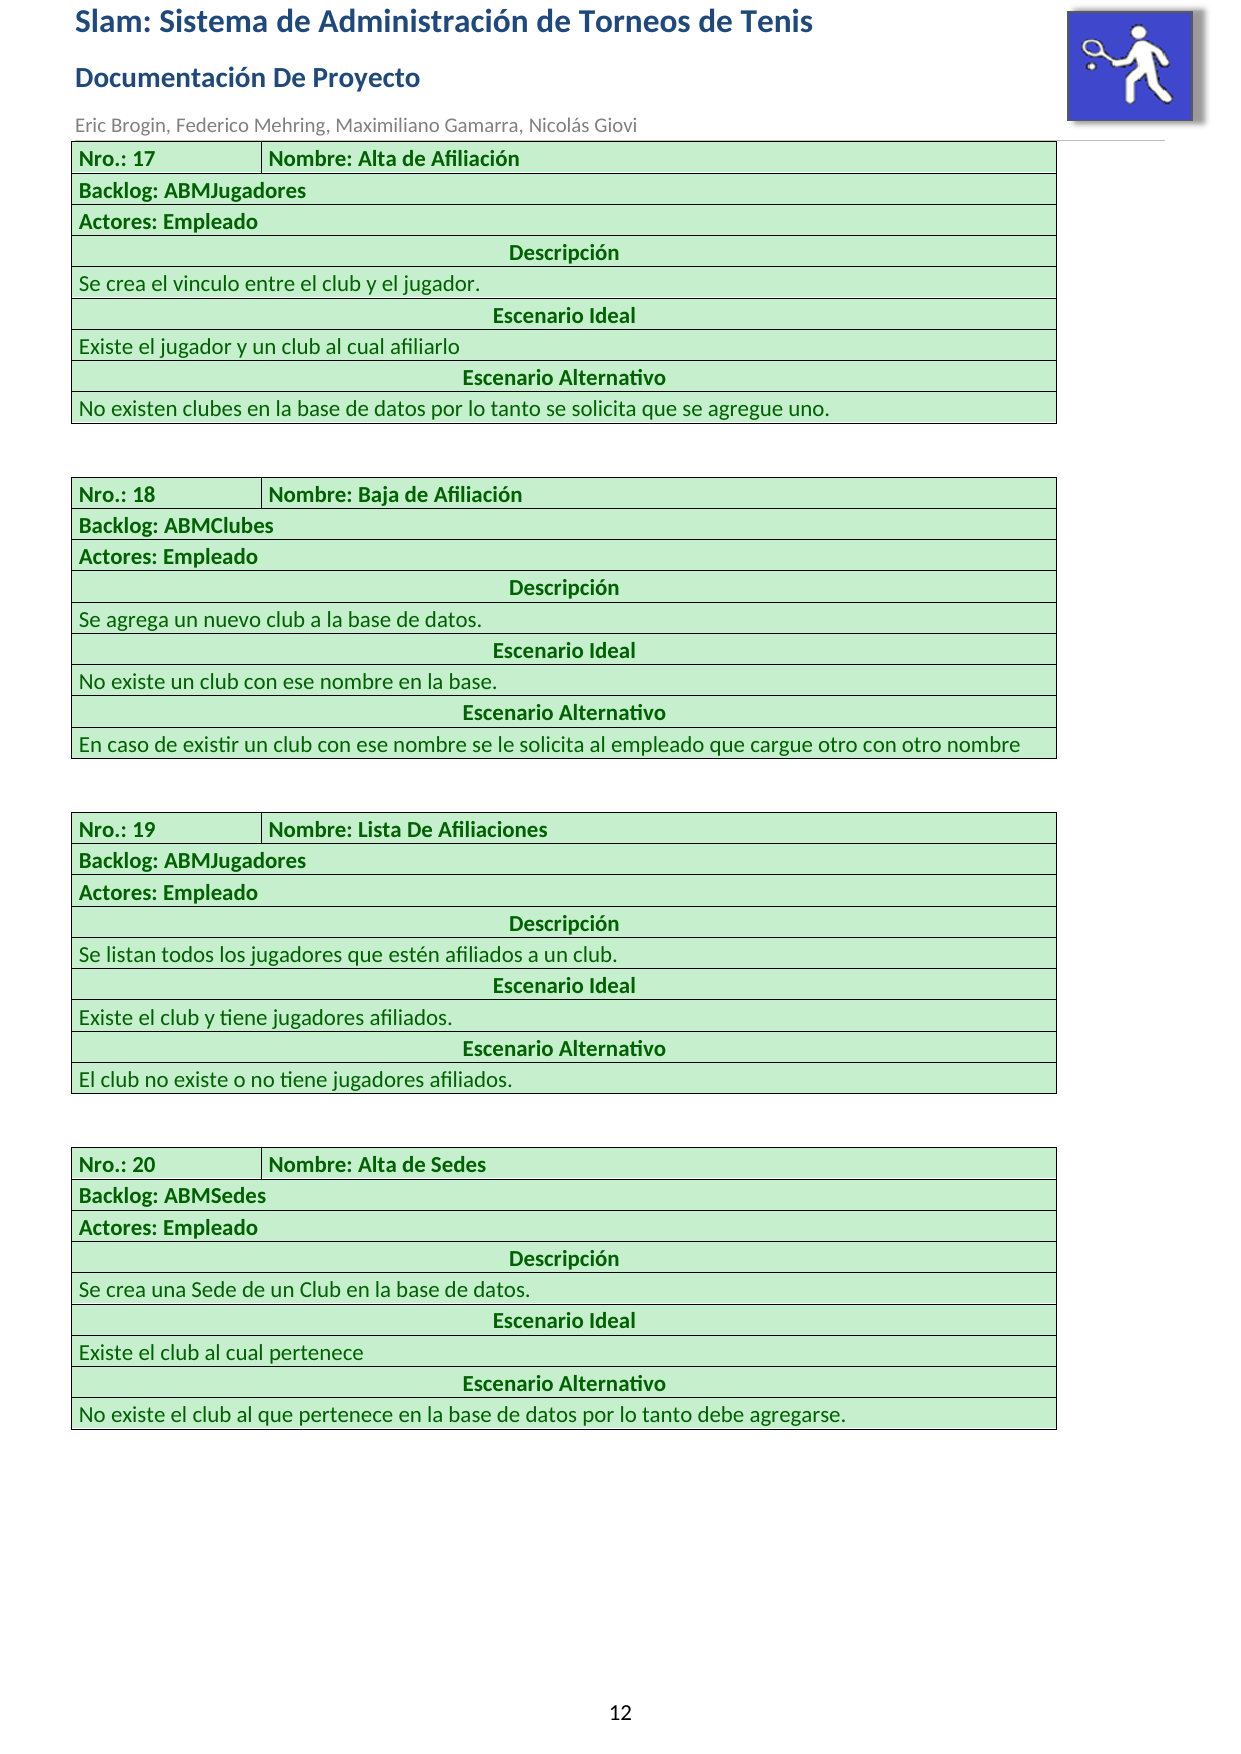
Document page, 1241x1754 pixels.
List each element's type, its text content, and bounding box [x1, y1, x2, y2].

table_cell En caso de existir un club con ese nombre se le solicita al empleado que cargue otro con otro nombre [72, 728, 1056, 758]
table_cell Backlog: ABMJugadores [72, 174, 1056, 204]
table_header Nombre: Alta de Sedes [262, 1148, 1056, 1178]
table_cell Backlog: ABMSedes [72, 1180, 1056, 1210]
table_header Nro.: 20 [72, 1148, 261, 1178]
table_cell Existe el jugador y un club al cual afiliarlo [72, 330, 1056, 360]
table_cell Escenario Ideal [72, 299, 1056, 329]
table_header Nombre: Baja de Afiliación [262, 478, 1056, 508]
table_header Nombre: Lista De Afiliaciones [262, 813, 1056, 843]
table_cell Descripción [72, 907, 1056, 937]
picture [1065, 1, 1214, 131]
table_cell Escenario Alternativo [72, 696, 1056, 727]
table_header Nro.: 18 [72, 478, 261, 508]
table_cell Actores: Empleado [72, 875, 1056, 906]
table_cell No existe un club con ese nombre en la base. [72, 665, 1056, 695]
table_cell Escenario Alternativo [72, 1032, 1056, 1062]
table_cell Actores: Empleado [72, 540, 1056, 570]
table_cell Se listan todos los jugadores que estén afiliados a un club. [72, 938, 1056, 968]
table_cell Se crea el vinculo entre el club y el jugador. [72, 267, 1056, 297]
table_cell Descripción [72, 1242, 1056, 1272]
table_header Nro.: 19 [72, 813, 261, 843]
table_header Nombre: Alta de Afiliación [262, 142, 1056, 172]
table_cell Escenario Alternativo [72, 361, 1056, 391]
table_cell Actores: Empleado [72, 1211, 1056, 1241]
table_cell Existe el club al cual pertenece [72, 1336, 1056, 1366]
table_cell Escenario Ideal [72, 634, 1056, 664]
table_cell Backlog: ABMJugadores [72, 844, 1056, 874]
table_cell Descripción [72, 236, 1056, 266]
table_cell El club no existe o no tiene jugadores afiliados. [72, 1063, 1056, 1093]
table_cell No existe el club al que pertenece en la base de datos por lo tanto debe agregarse. [72, 1398, 1056, 1428]
table_cell Escenario Alternativo [72, 1367, 1056, 1397]
table_cell Actores: Empleado [72, 205, 1056, 235]
table_cell Escenario Ideal [72, 969, 1056, 999]
table_cell Backlog: ABMClubes [72, 509, 1056, 539]
table_cell Descripción [72, 571, 1056, 602]
table_cell Existe el club y tiene jugadores afiliados. [72, 1000, 1056, 1031]
table_cell Se agrega un nuevo club a la base de datos. [72, 603, 1056, 633]
table_cell Se crea una Sede de un Club en la base de datos. [72, 1273, 1056, 1303]
table_header Nro.: 17 [72, 142, 261, 172]
table_cell Escenario Ideal [72, 1305, 1056, 1335]
table_cell No existen clubes en la base de datos por lo tanto se solicita que se agregue uno. [72, 392, 1056, 422]
